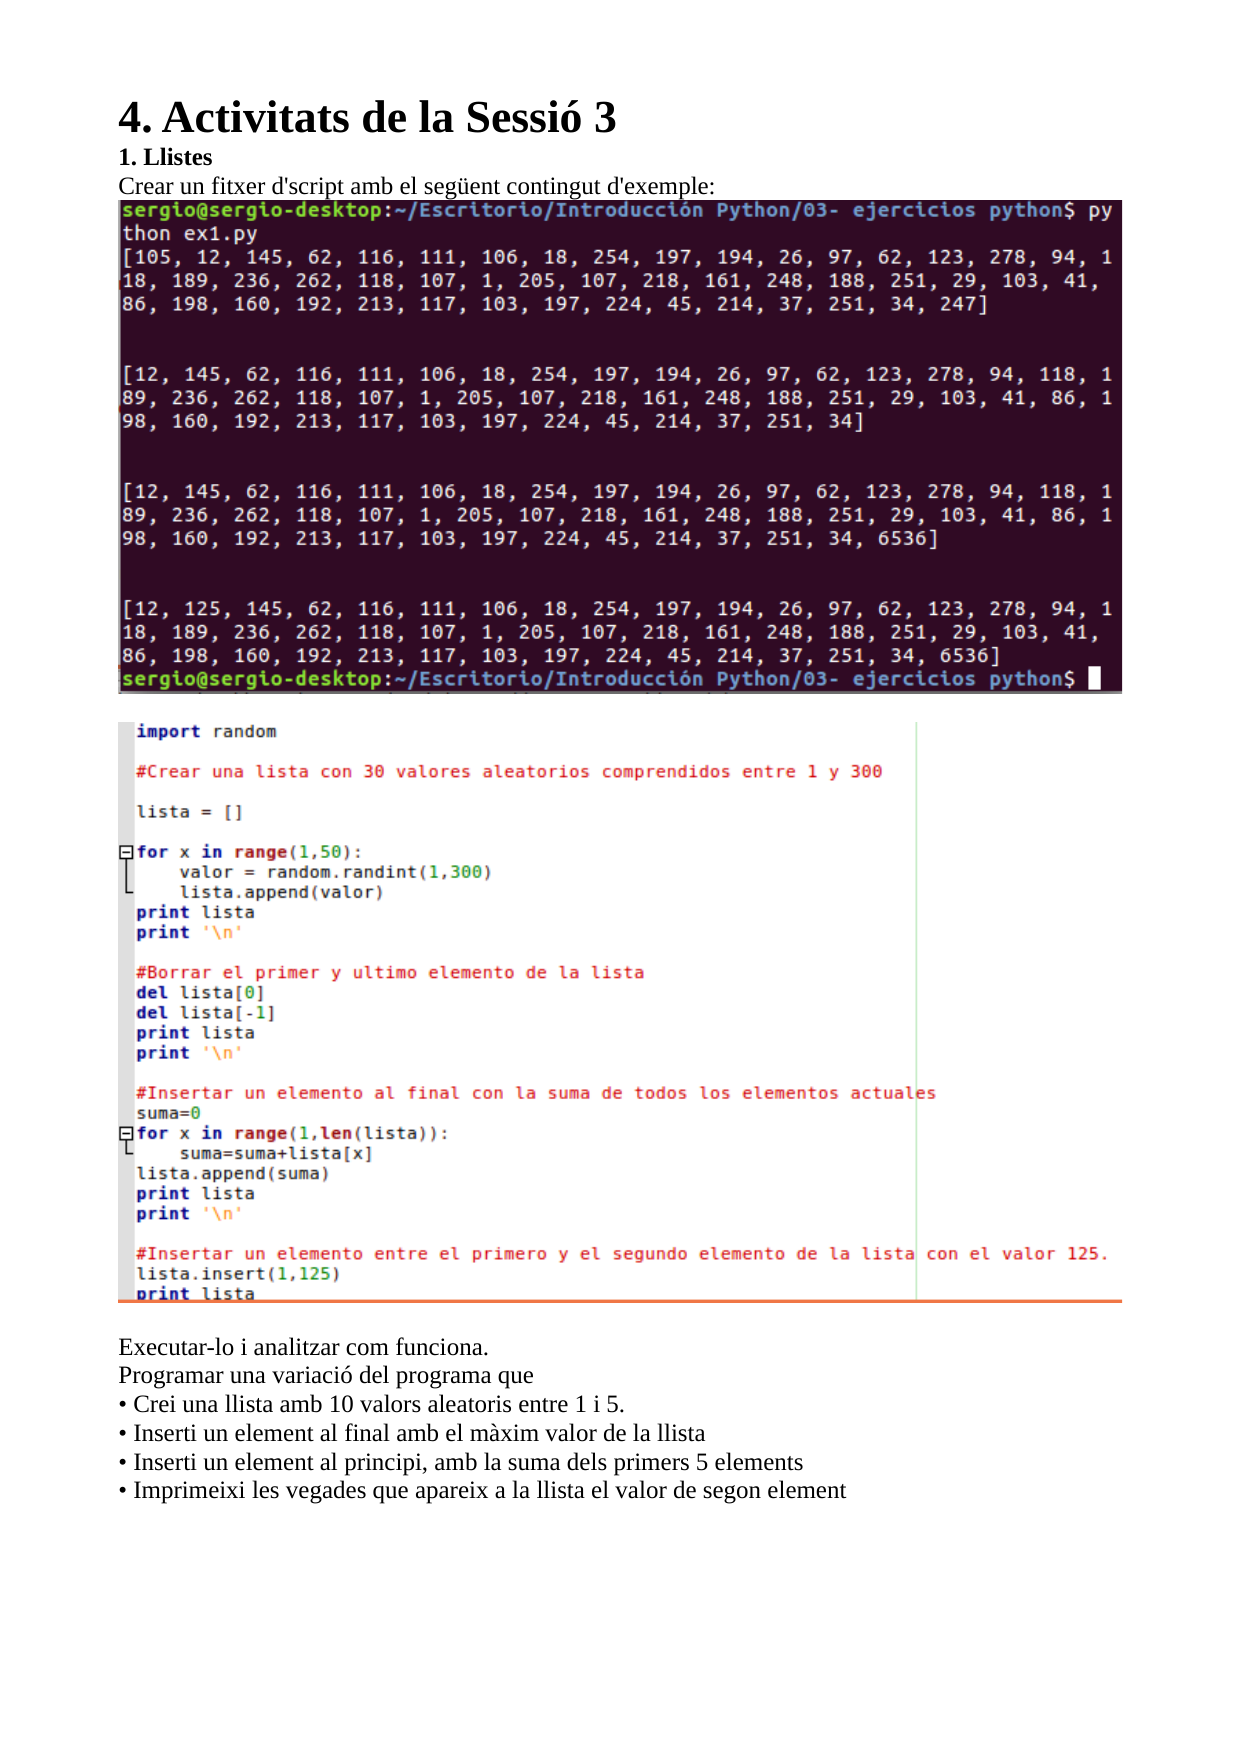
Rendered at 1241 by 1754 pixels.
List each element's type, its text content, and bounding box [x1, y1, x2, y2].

text Executar-lo i analitzar com funciona. [118, 1332, 1122, 1361]
text • Crei una llista amb 10 valors aleatoris entre 1 i 5. [118, 1389, 1122, 1418]
text • Inserti un element al principi, amb la suma dels primers 5 elements [118, 1447, 1122, 1476]
text 1. Llistes [118, 142, 1122, 171]
picture [118, 200, 1123, 694]
text Programar una variació del programa que [118, 1361, 1122, 1389]
text • Inserti un element al final amb el màxim valor de la llista [118, 1418, 1122, 1447]
text Crear un fitxer d'script amb el següent contingut d'exemple: [118, 171, 1122, 200]
text 4. Activitats de la Sessió 3 [118, 90, 1122, 142]
text • Imprimeixi les vegades que apareix a la llista el valor de segon element [118, 1476, 1122, 1504]
picture [118, 722, 1123, 1303]
